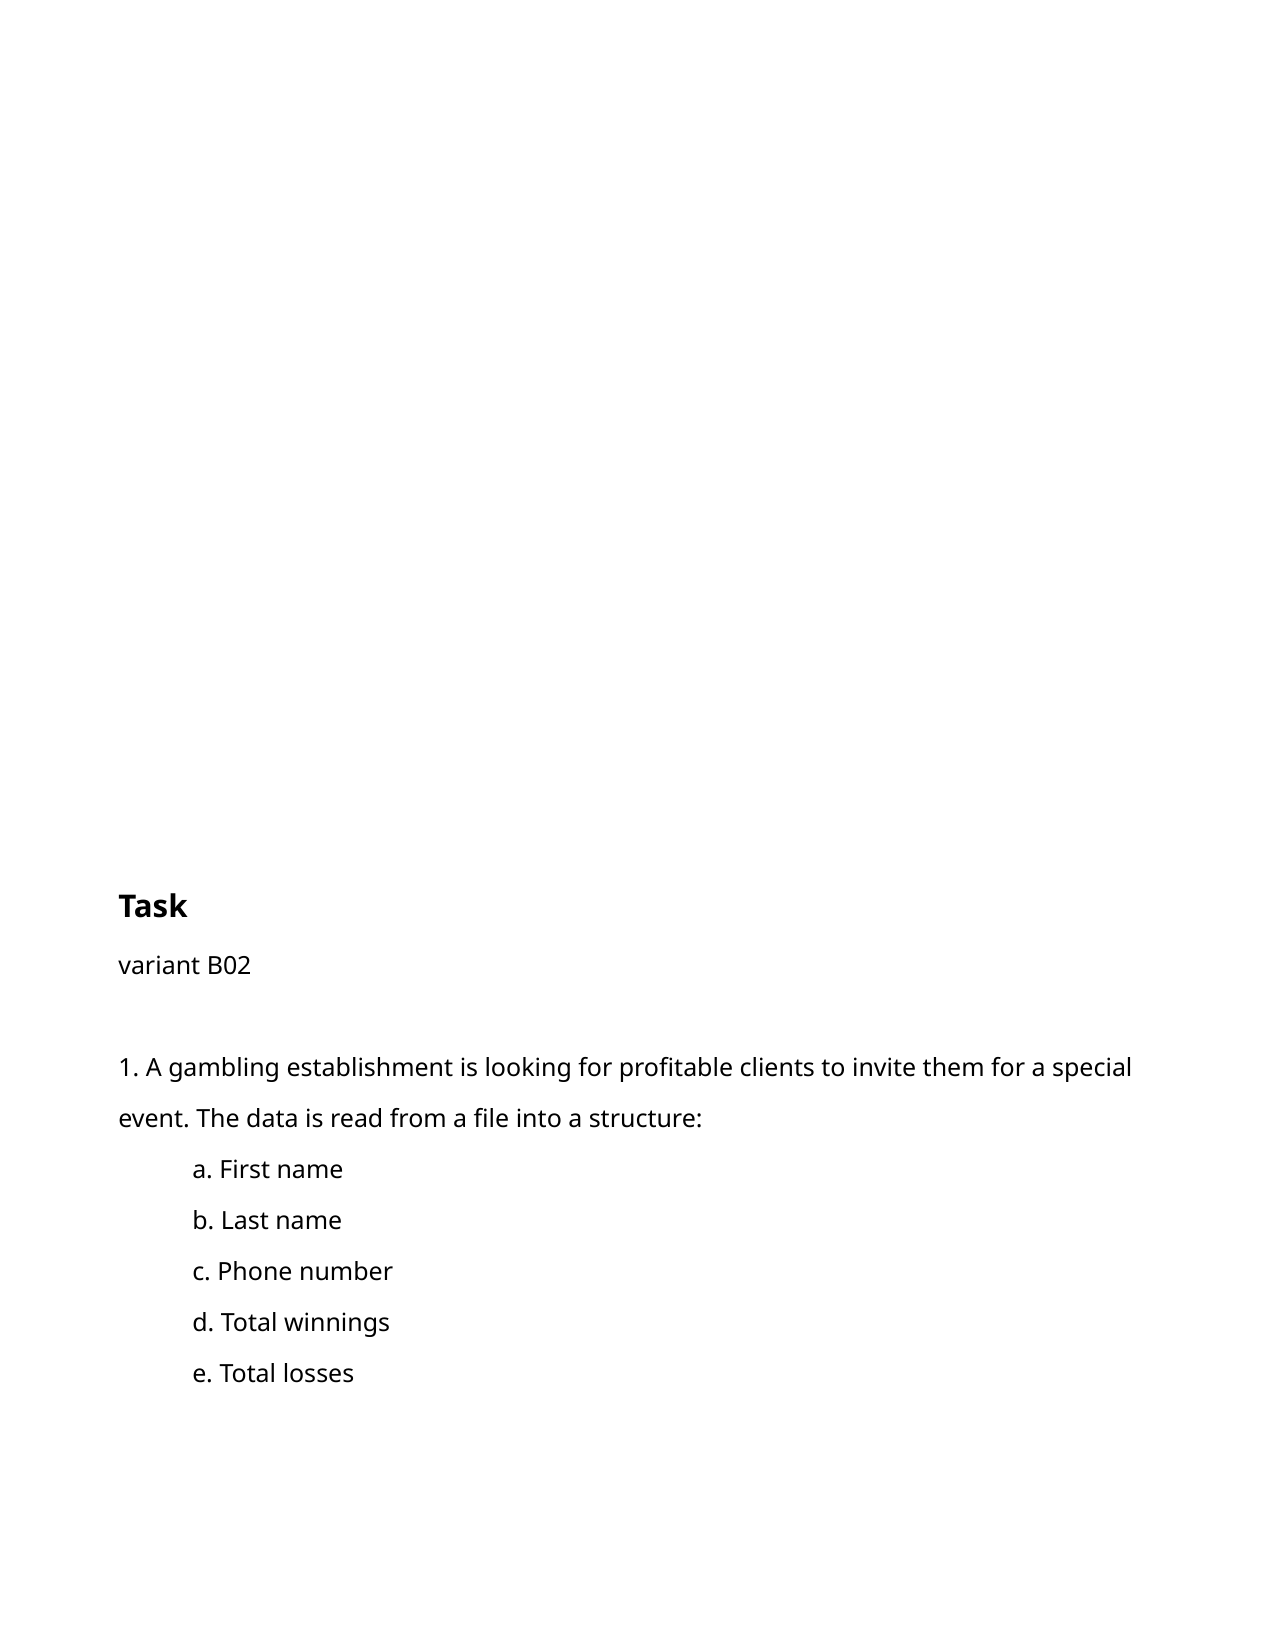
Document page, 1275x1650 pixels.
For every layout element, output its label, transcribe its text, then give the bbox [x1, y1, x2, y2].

text variant B02 [118, 948, 1157, 982]
text b. Last name [118, 1203, 1157, 1237]
text 1. A gambling establishment is looking for profitable clients to invite them for a special event. The data is read from a file into a structure: [118, 1050, 1157, 1135]
text a. First name [118, 1152, 1157, 1186]
text e. Total losses [118, 1356, 1157, 1390]
text d. Total winnings [118, 1305, 1157, 1339]
text c. Phone number [118, 1254, 1157, 1288]
text Task [118, 884, 1157, 926]
